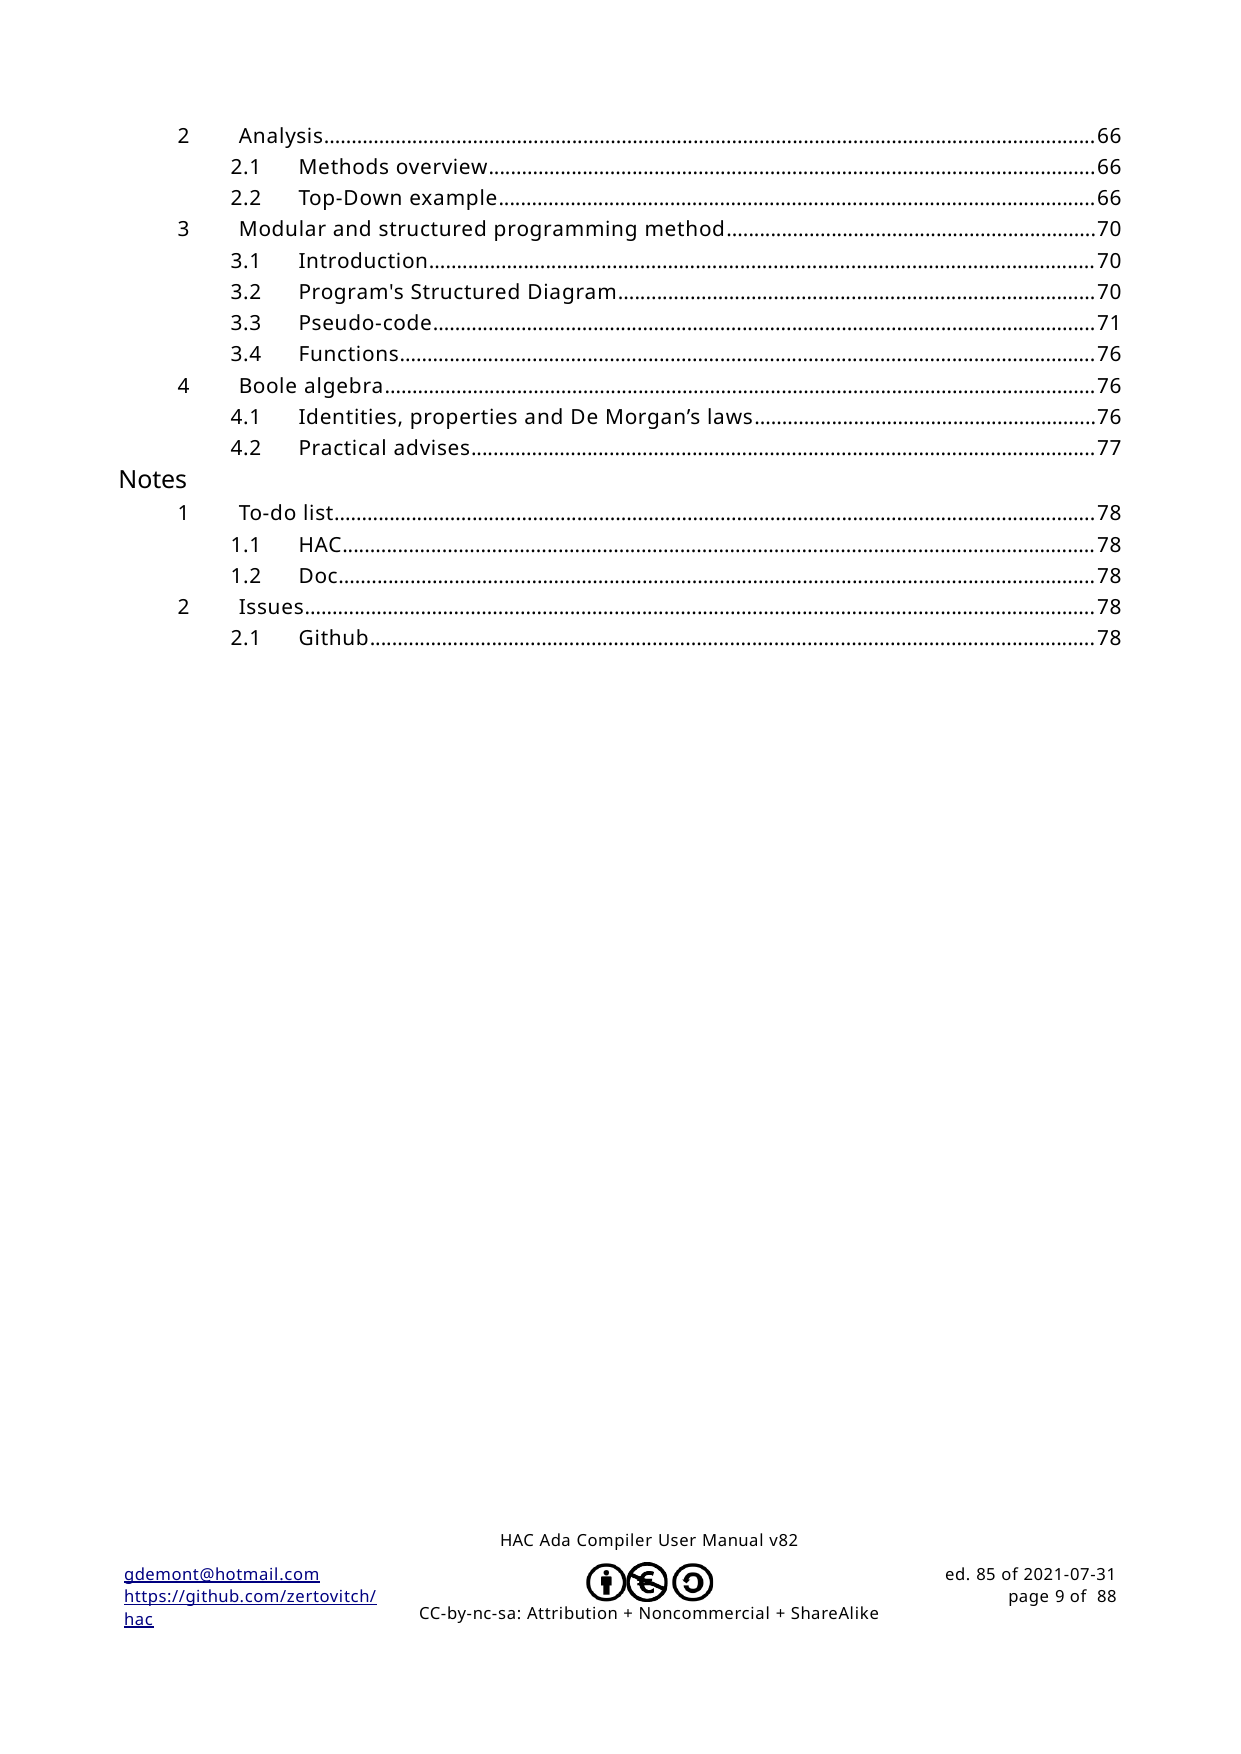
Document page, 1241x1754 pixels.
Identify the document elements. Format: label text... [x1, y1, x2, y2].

text 4.1 Identities, properties and De Morgan’s laws 76 [230, 399, 1122, 431]
text 3.1 Introduction 70 [230, 243, 1122, 274]
text 2 Analysis 66 [177, 118, 1122, 149]
text 2.1 Methods overview 66 [230, 149, 1122, 181]
text 1 To-do list 78 [177, 496, 1122, 527]
text 3.3 Pseudo-code 71 [230, 306, 1122, 337]
text 2 Issues 78 [177, 589, 1122, 621]
text 4.2 Practical advises 77 [230, 431, 1122, 462]
text 3.4 Functions 76 [230, 337, 1122, 368]
text 4 Boole algebra 76 [177, 368, 1122, 399]
text 2.2 Top-Down example 66 [230, 181, 1122, 212]
text 3.2 Program's Structured Diagram 70 [230, 274, 1122, 306]
text 1.2 Doc 78 [230, 558, 1122, 589]
text 3 Modular and structured programming method 70 [177, 212, 1122, 243]
text 1.1 HAC 78 [230, 527, 1122, 558]
text 2.1 Github 78 [230, 621, 1122, 652]
picture [585, 1562, 668, 1602]
text Notes [118, 462, 1122, 496]
picture [672, 1562, 714, 1602]
